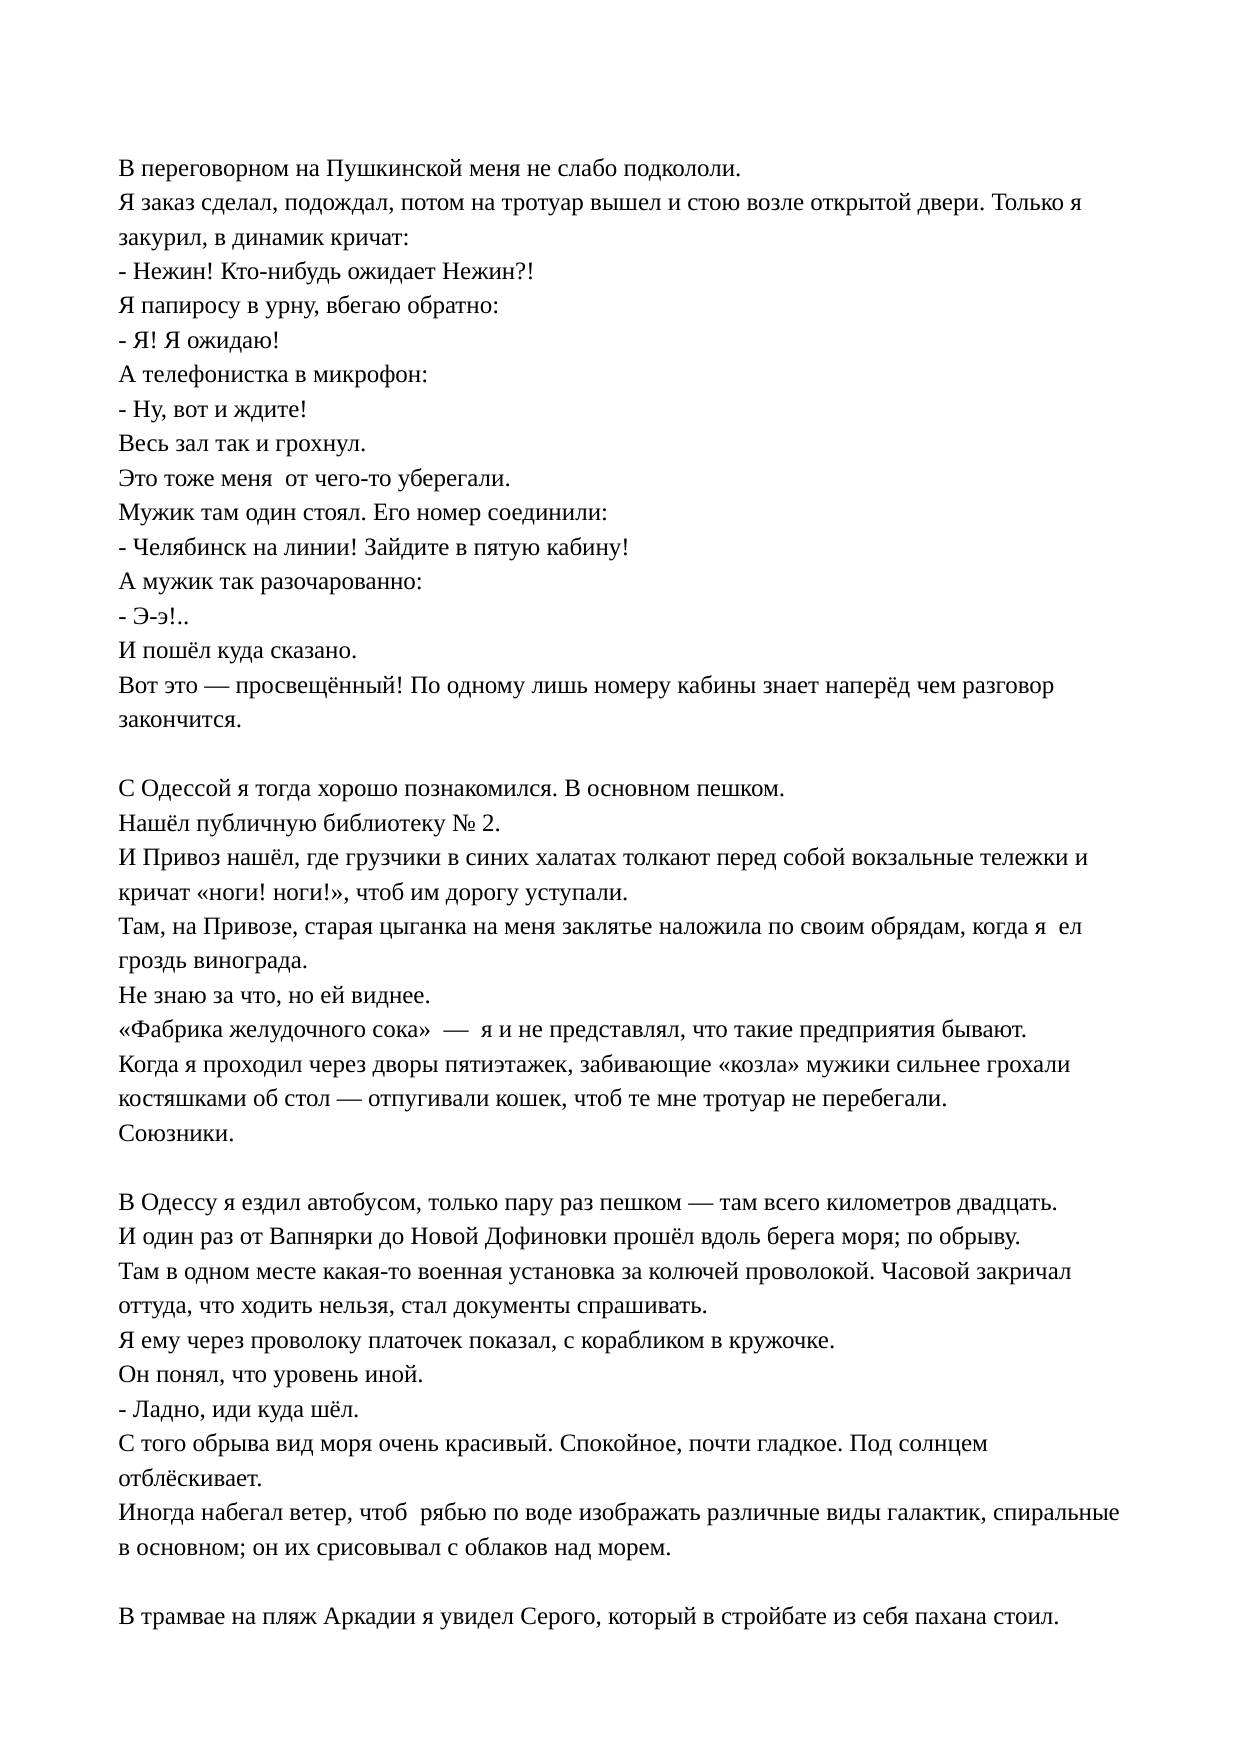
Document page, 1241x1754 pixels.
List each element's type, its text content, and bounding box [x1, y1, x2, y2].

text - Челябинск на линии! Зайдите в пятую кабину! [118, 532, 1122, 561]
text И Привоз нашёл, где грузчики в синих халатах толкают перед собой вокзальные тележки и кричат «ноги! ноги!», чтоб им дорогу уступали. [118, 842, 1122, 905]
text «Фабрика желудочного сока» — я и не представлял, что такие предприятия бывают. [118, 1014, 1122, 1043]
text - Э-э!.. [118, 601, 1122, 629]
text Я ему через проволоку платочек показал, с корабликом в кружочке. [118, 1325, 1122, 1354]
text Там в одном месте какая-то военная установка за колючей проволокой. Часовой закричал оттуда, что ходить нельзя, стал документы спрашивать. [118, 1256, 1122, 1319]
text А мужик так разочарованно: [118, 566, 1122, 595]
text Когда я проходил через дворы пятиэтажек, забивающие «козла» мужики сильнее грохали костяшками об стол — отпугивали кошек, чтоб те мне тротуар не перебегали. [118, 1049, 1122, 1112]
text Я папиросу в урну, вбегаю обратно: [118, 291, 1122, 319]
text В переговорном на Пушкинской меня не слабо подкололи. [118, 153, 1122, 181]
text Весь зал так и грохнул. [118, 428, 1122, 457]
text Это тоже меня от чего-то уберегали. [118, 463, 1122, 492]
text И один раз от Вапнярки до Новой Дофиновки прошёл вдоль берега моря; по обрыву. [118, 1221, 1122, 1250]
text И пошёл куда сказано. [118, 635, 1122, 664]
text - Я! Я ожидаю! [118, 325, 1122, 354]
text В трамвае на пляж Аркадии я увидел Серого, который в стройбате из себя пахана стоил. [118, 1601, 1122, 1629]
text Иногда набегал ветер, чтоб рябью по воде изображать различные виды галактик, спиральные в основном; он их срисовывал с облаков над морем. [118, 1497, 1122, 1561]
text Нашёл публичную библиотеку № 2. [118, 808, 1122, 836]
text Не знаю за что, но ей виднее. [118, 980, 1122, 1009]
text Союзники. [118, 1118, 1122, 1147]
text Вот это — просвещённый! По одному лишь номеру кабины знает наперёд чем разговор закончится. [118, 670, 1122, 733]
text С Одессой я тогда хорошо познакомился. В основном пешком. [118, 773, 1122, 802]
text Мужик там один стоял. Его номер соединили: [118, 497, 1122, 526]
text - Ну, вот и ждите! [118, 394, 1122, 423]
text - Ладно, иди куда шёл. [118, 1394, 1122, 1423]
text Я заказ сделал, подождал, потом на тротуар вышел и стою возле открытой двери. Только я закурил, в динамик кричат: [118, 187, 1122, 250]
text Он понял, что уровень иной. [118, 1359, 1122, 1388]
text А телефонистка в микрофон: [118, 359, 1122, 388]
text - Нежин! Кто-нибудь ожидает Нежин?! [118, 256, 1122, 285]
text В Одессу я ездил автобусом, только пару раз пешком — там всего километров двадцать. [118, 1187, 1122, 1216]
text С того обрыва вид моря очень красивый. Спокойное, почти гладкое. Под солнцем отблёскивает. [118, 1428, 1122, 1492]
text Там, на Привозе, старая цыганка на меня заклятье наложила по своим обрядам, когда я ел гроздь винограда. [118, 911, 1122, 974]
